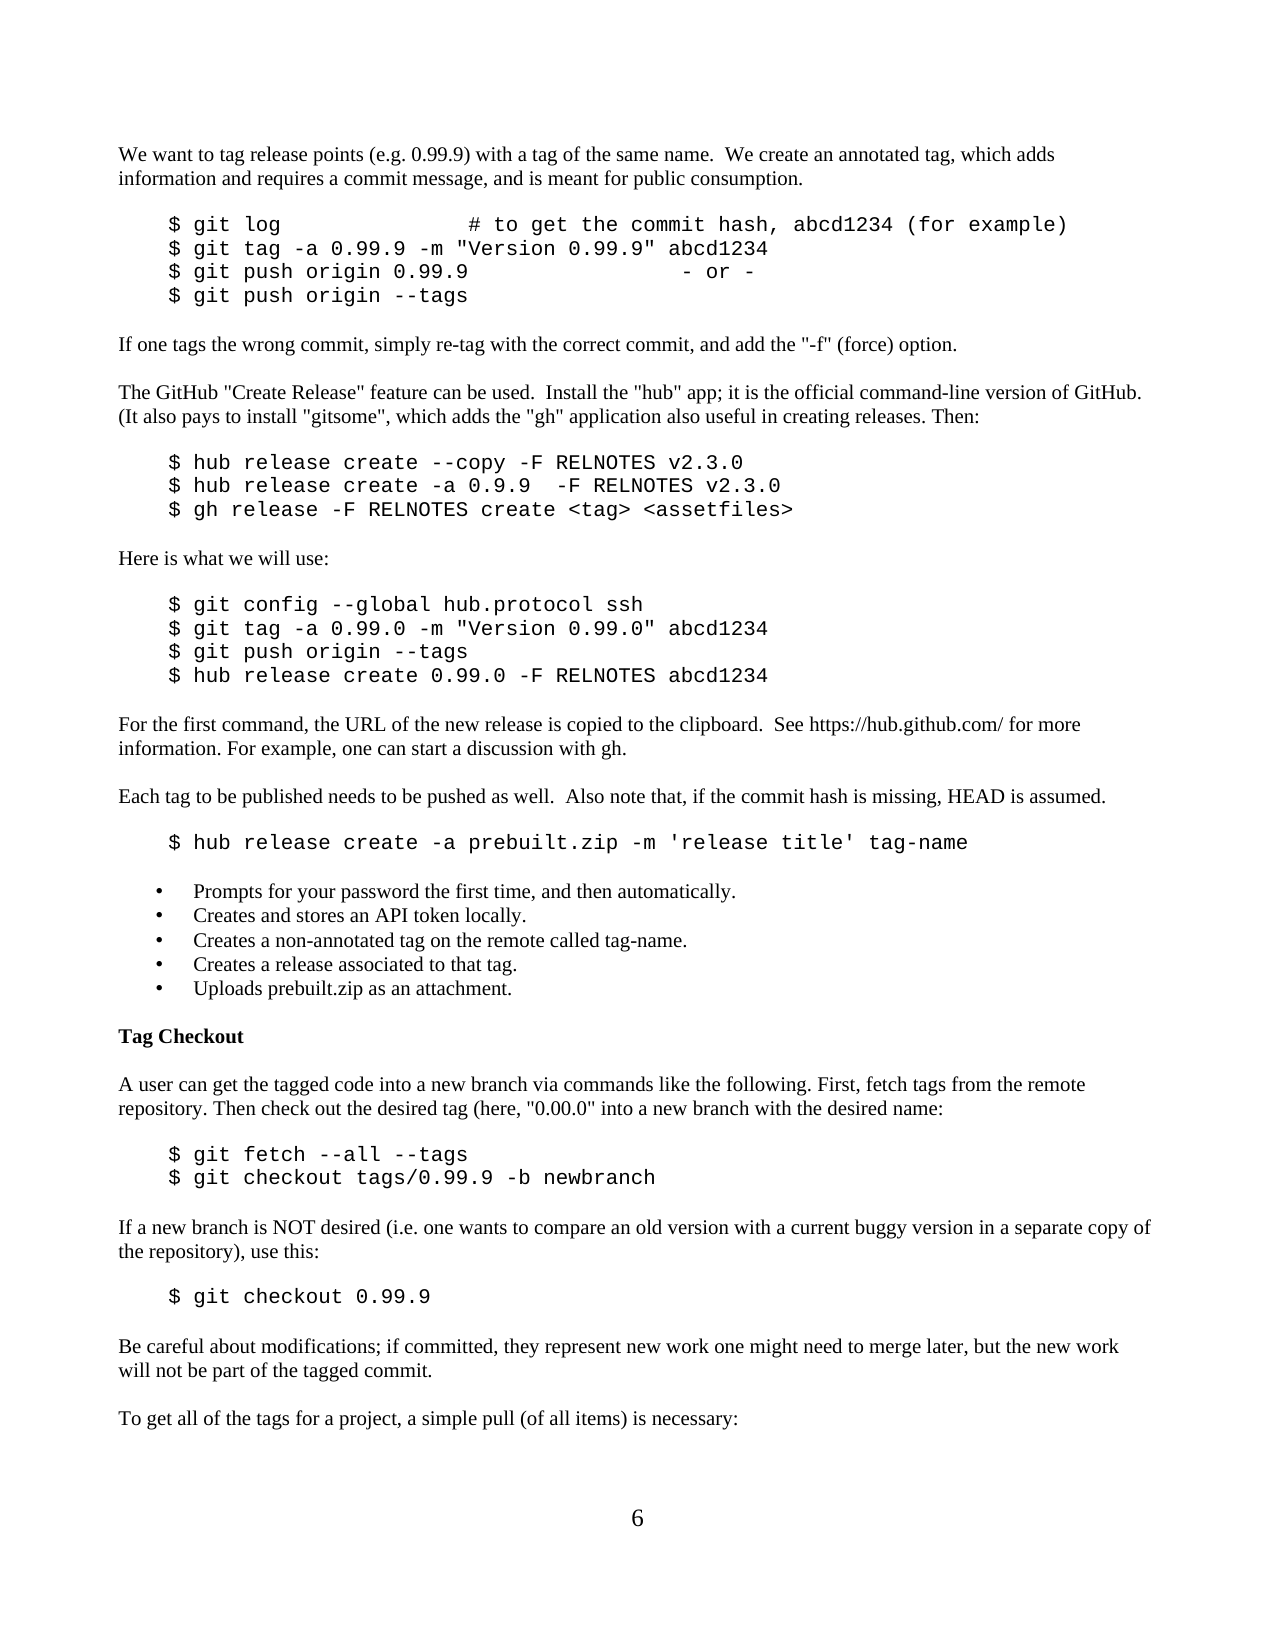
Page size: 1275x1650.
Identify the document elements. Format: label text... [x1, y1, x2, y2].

text $ hub release create 0.99.0 -F RELNOTES abcd1234 [118, 665, 1157, 688]
text $ git checkout 0.99.9 [118, 1286, 1157, 1310]
list Creates and stores an API token locally. [156, 903, 1157, 927]
text $ git checkout tags/0.99.9 -b newbranch [118, 1167, 1157, 1191]
text $ git tag -a 0.99.0 -m "Version 0.99.0" abcd1234 [118, 618, 1157, 641]
text $ git push origin --tags [118, 285, 1157, 308]
list Prompts for your password the first time, and then automatically. [156, 879, 1157, 903]
text $ git push origin --tags [118, 641, 1157, 665]
text $ git config --global hub.protocol ssh [118, 594, 1157, 618]
text Be careful about modifications; if committed, they represent new work one might need to merge later, but the new work will not be part of the tagged commit. [118, 1334, 1157, 1382]
text Each tag to be published needs to be pushed as well. Also note that, if the commit hash is missing, HEAD is assumed. [118, 784, 1157, 808]
text If a new branch is NOT desired (i.e. one wants to compare an old version with a current buggy version in a separate copy of the repository), use this: [118, 1214, 1157, 1263]
text Tag Checkout [118, 1024, 1157, 1048]
text A user can get the tagged code into a new branch via commands like the following. First, fetch tags from the remote repository. Then check out the desired tag (here, "0.00.0" into a new branch with the desired name: [118, 1072, 1157, 1120]
text $ git fetch --all --tags [118, 1144, 1157, 1167]
text $ git log # to get the commit hash, abcd1234 (for example) [118, 214, 1157, 238]
list Creates a non-annotated tag on the remote called tag-name. [156, 927, 1157, 952]
text Here is what we will use: [118, 546, 1157, 570]
text $ git push origin 0.99.9 - or - [118, 261, 1157, 285]
text The GitHub "Create Release" feature can be used. Install the "hub" app; it is the official command-line version of GitHub. (It also pays to install "gitsome", which adds the "gh" application also useful in creating releases. Then: [118, 380, 1157, 428]
list Uploads prebuilt.zip as an attachment. [156, 976, 1157, 1000]
text We want to tag release points (e.g. 0.99.9) with a tag of the same name. We create an annotated tag, which adds information and requires a commit message, and is meant for public consumption. [118, 142, 1157, 190]
text $ hub release create --copy -F RELNOTES v2.3.0 [118, 452, 1157, 475]
list Creates a release associated to that tag. [156, 952, 1157, 976]
text $ hub release create -a 0.9.9 -F RELNOTES v2.3.0 [118, 475, 1157, 499]
text If one tags the wrong commit, simply re-tag with the correct commit, and add the "-f" (force) option. [118, 332, 1157, 356]
text To get all of the tags for a project, a simple pull (of all items) is necessary: [118, 1406, 1157, 1430]
text $ gh release -F RELNOTES create <tag> <assetfiles> [118, 499, 1157, 523]
text $ hub release create -a prebuilt.zip -m 'release title' tag-name [118, 832, 1157, 856]
text $ git tag -a 0.99.9 -m "Version 0.99.9" abcd1234 [118, 238, 1157, 261]
text For the first command, the URL of the new release is copied to the clipboard. See https://hub.github.com/ for more information. For example, one can start a discussion with gh. [118, 712, 1157, 760]
